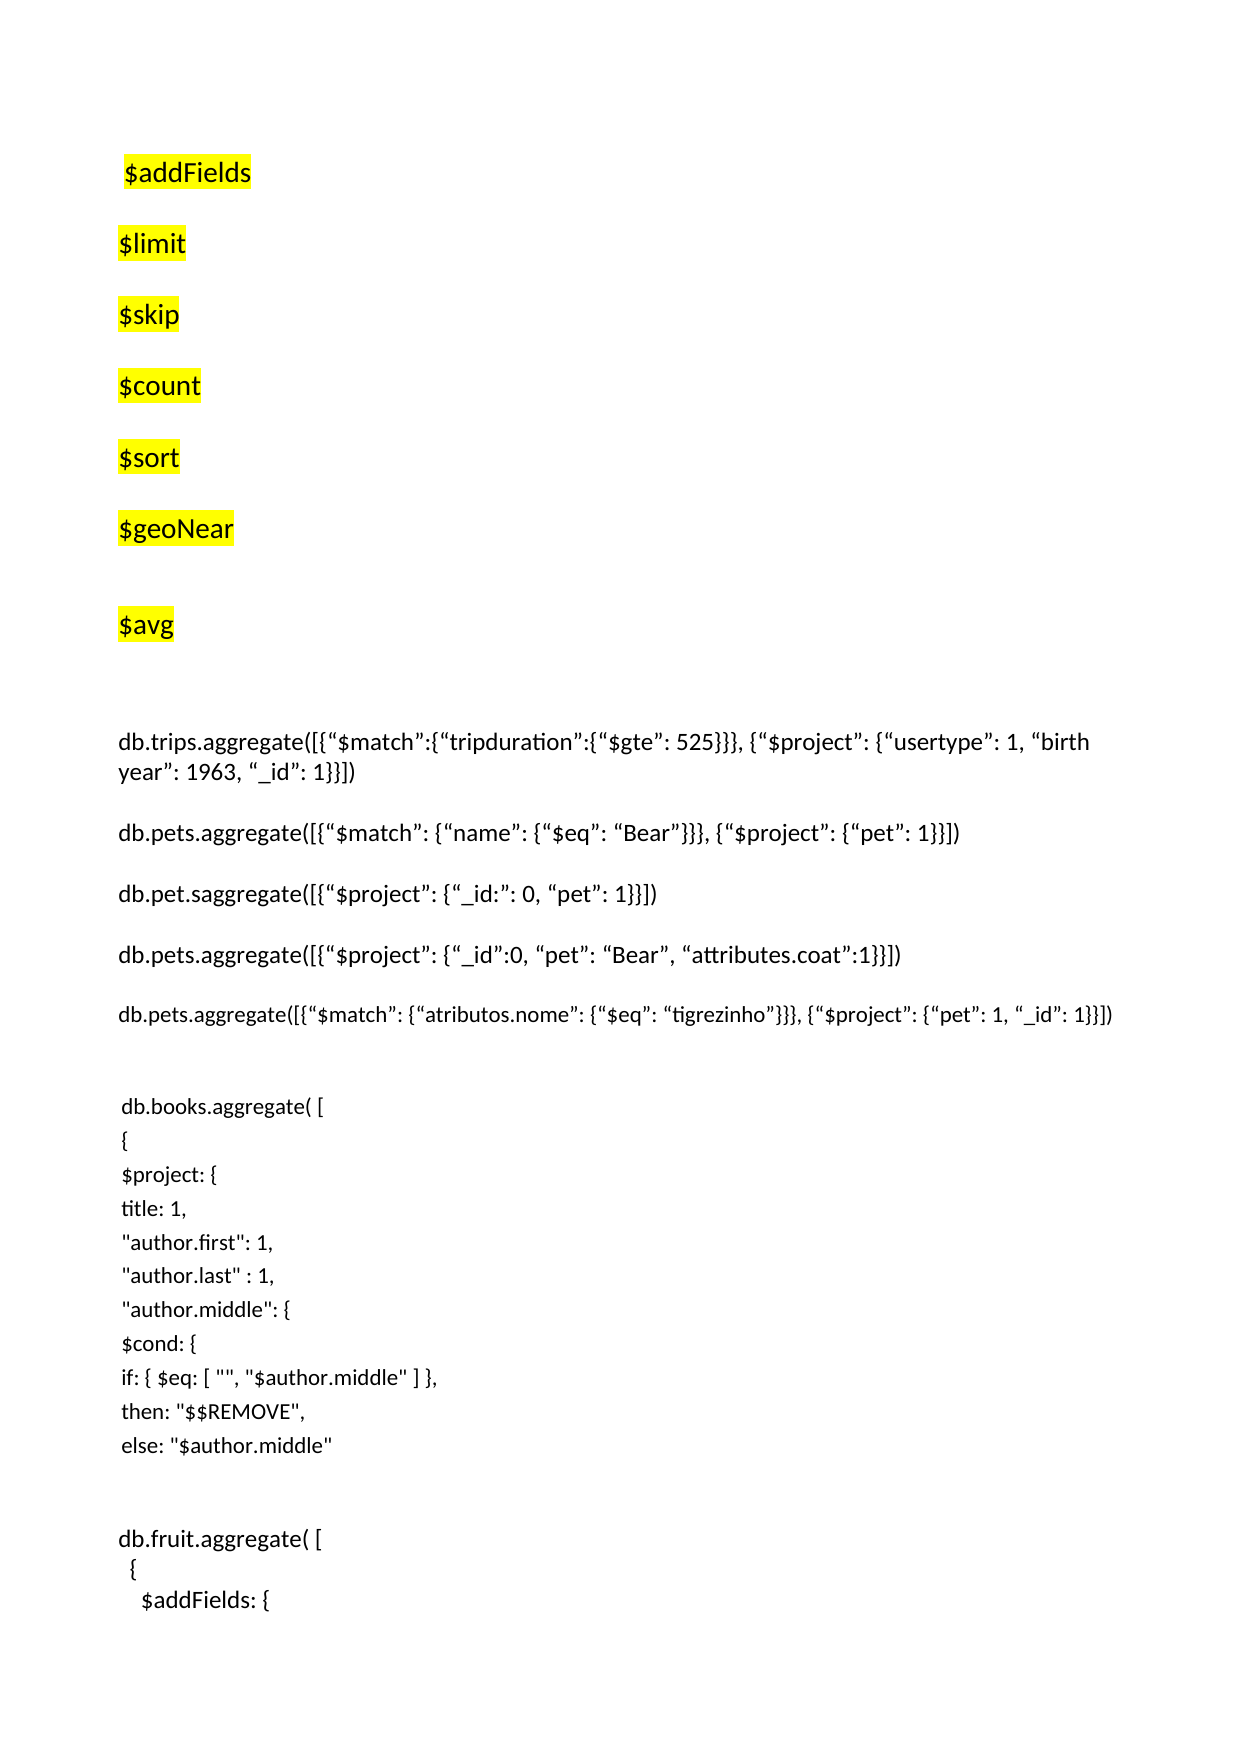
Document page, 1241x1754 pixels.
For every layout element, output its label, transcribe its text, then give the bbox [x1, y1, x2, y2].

table_cell $cond: { [118, 1326, 542, 1360]
text db.pet.saggregate([{“$project”: {“_id:”: 0, “pet”: 1}}]) [118, 878, 1122, 909]
table_cell "author.middle": { [118, 1293, 542, 1326]
table_cell then: "$$REMOVE", [118, 1394, 542, 1428]
text db.pets.aggregate([{“$match”: {“atributos.nome”: {“$eq”: “tigrezinho”}}}, {“$project”: {“pet”: 1, “_id”: 1}}]) [118, 1000, 1122, 1028]
text db.fruit.aggregate( [ [118, 1523, 1122, 1553]
text $geoNear [118, 510, 1122, 546]
table_cell { [118, 1123, 542, 1157]
text $count [118, 367, 1122, 403]
text db.pets.aggregate([{“$project”: {“_id”:0, “pet”: “Bear”, “attributes.coat”:1}}]) [118, 939, 1122, 970]
text $addFields: { [118, 1584, 1122, 1614]
table_cell "author.last" : 1, [118, 1259, 542, 1292]
text { [118, 1553, 1122, 1584]
table_cell "author.first": 1, [118, 1225, 542, 1259]
table_cell else: "$author.middle" [118, 1428, 542, 1462]
subtitle $avg [118, 606, 1122, 642]
text db.pets.aggregate([{“$match”: {“name”: {“$eq”: “Bear”}}}, {“$project”: {“pet”: 1}}]) [118, 817, 1122, 848]
text $sort [118, 439, 1122, 474]
text $addFields [118, 154, 1122, 189]
table_header db.books.aggregate( [ [118, 1089, 542, 1123]
table_cell $project: { [118, 1157, 542, 1191]
text $limit [118, 225, 1122, 261]
text db.trips.aggregate([{“$match”:{“tripduration”:{“$gte”: 525}}}, {“$project”: {“usertype”: 1, “birth year”: 1963, “_id”: 1}}]) [118, 726, 1122, 787]
text $skip [118, 296, 1122, 332]
table_cell if: { $eq: [ "", "$author.middle" ] }, [118, 1360, 542, 1394]
table_cell title: 1, [118, 1191, 542, 1225]
